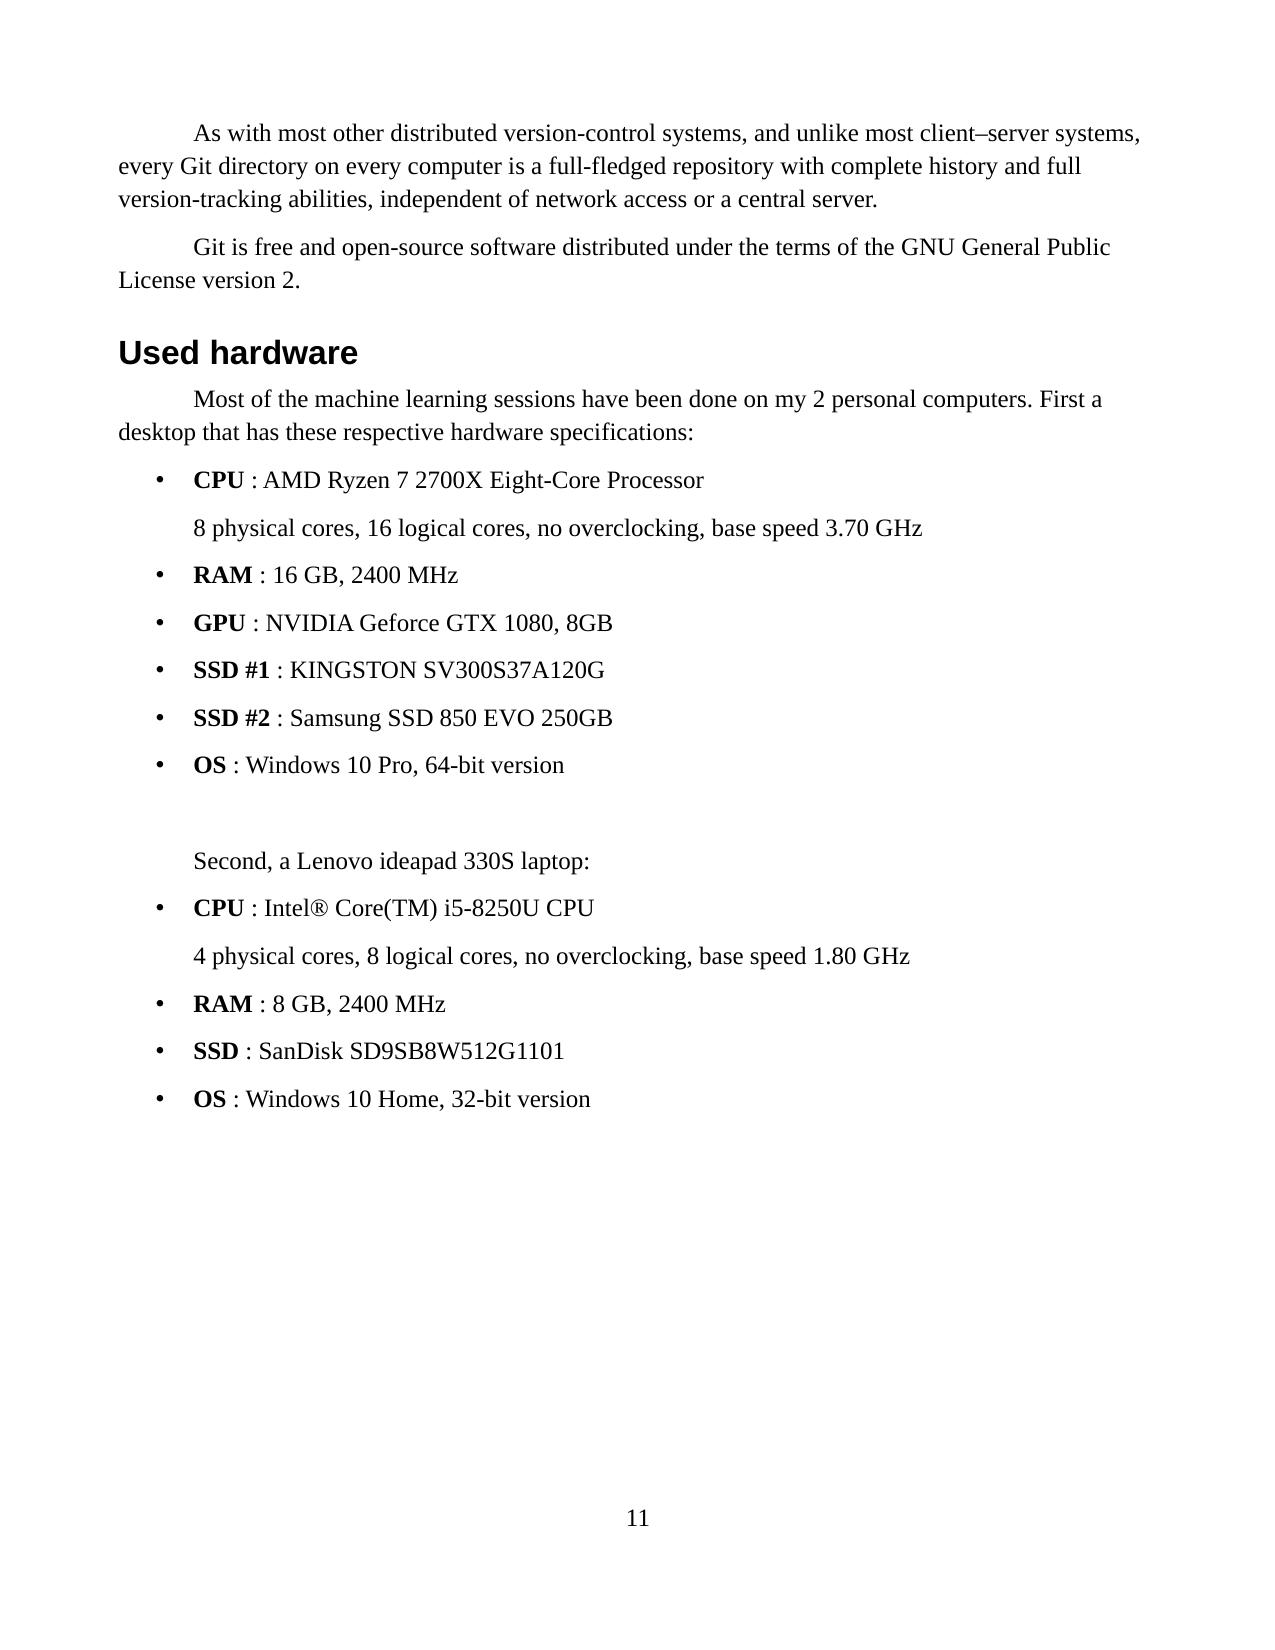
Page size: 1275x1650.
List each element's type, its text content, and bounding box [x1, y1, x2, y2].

text Git is free and open-source software distributed under the terms of the GNU General Public License version 2. [118, 232, 1157, 293]
text Most of the machine learning sessions have been done on my 2 personal computers. First a desktop that has these respective hardware specifications: [118, 384, 1157, 446]
list SSD : SanDisk SD9SB8W512G1101 [156, 1036, 1157, 1065]
text Second, a Lenovo ideapad 330S laptop: [118, 846, 1157, 874]
list 4 physical cores, 8 logical cores, no overclocking, base speed 1.80 GHz [156, 941, 1157, 970]
list SSD #2 : Samsung SSD 850 EVO 250GB [156, 703, 1157, 732]
list RAM : 16 GB, 2400 MHz [156, 560, 1157, 589]
list 8 physical cores, 16 logical cores, no overclocking, base speed 3.70 GHz [156, 513, 1157, 541]
subtitle Used hardware [118, 333, 1157, 372]
list OS : Windows 10 Home, 32-bit version [156, 1084, 1157, 1113]
text As with most other distributed version-control systems, and unlike most client–server systems, every Git directory on every computer is a full-fledged repository with complete history and full version-tracking abilities, independent of network access or a central server. [118, 118, 1157, 213]
list CPU : Intel® Core(TM) i5-8250U CPU [156, 893, 1157, 922]
list GPU : NVIDIA Geforce GTX 1080, 8GB [156, 608, 1157, 637]
list RAM : 8 GB, 2400 MHz [156, 989, 1157, 1017]
list CPU : AMD Ryzen 7 2700X Eight-Core Processor [156, 465, 1157, 494]
list SSD #1 : KINGSTON SV300S37A120G [156, 655, 1157, 684]
list OS : Windows 10 Pro, 64-bit version [156, 751, 1157, 779]
